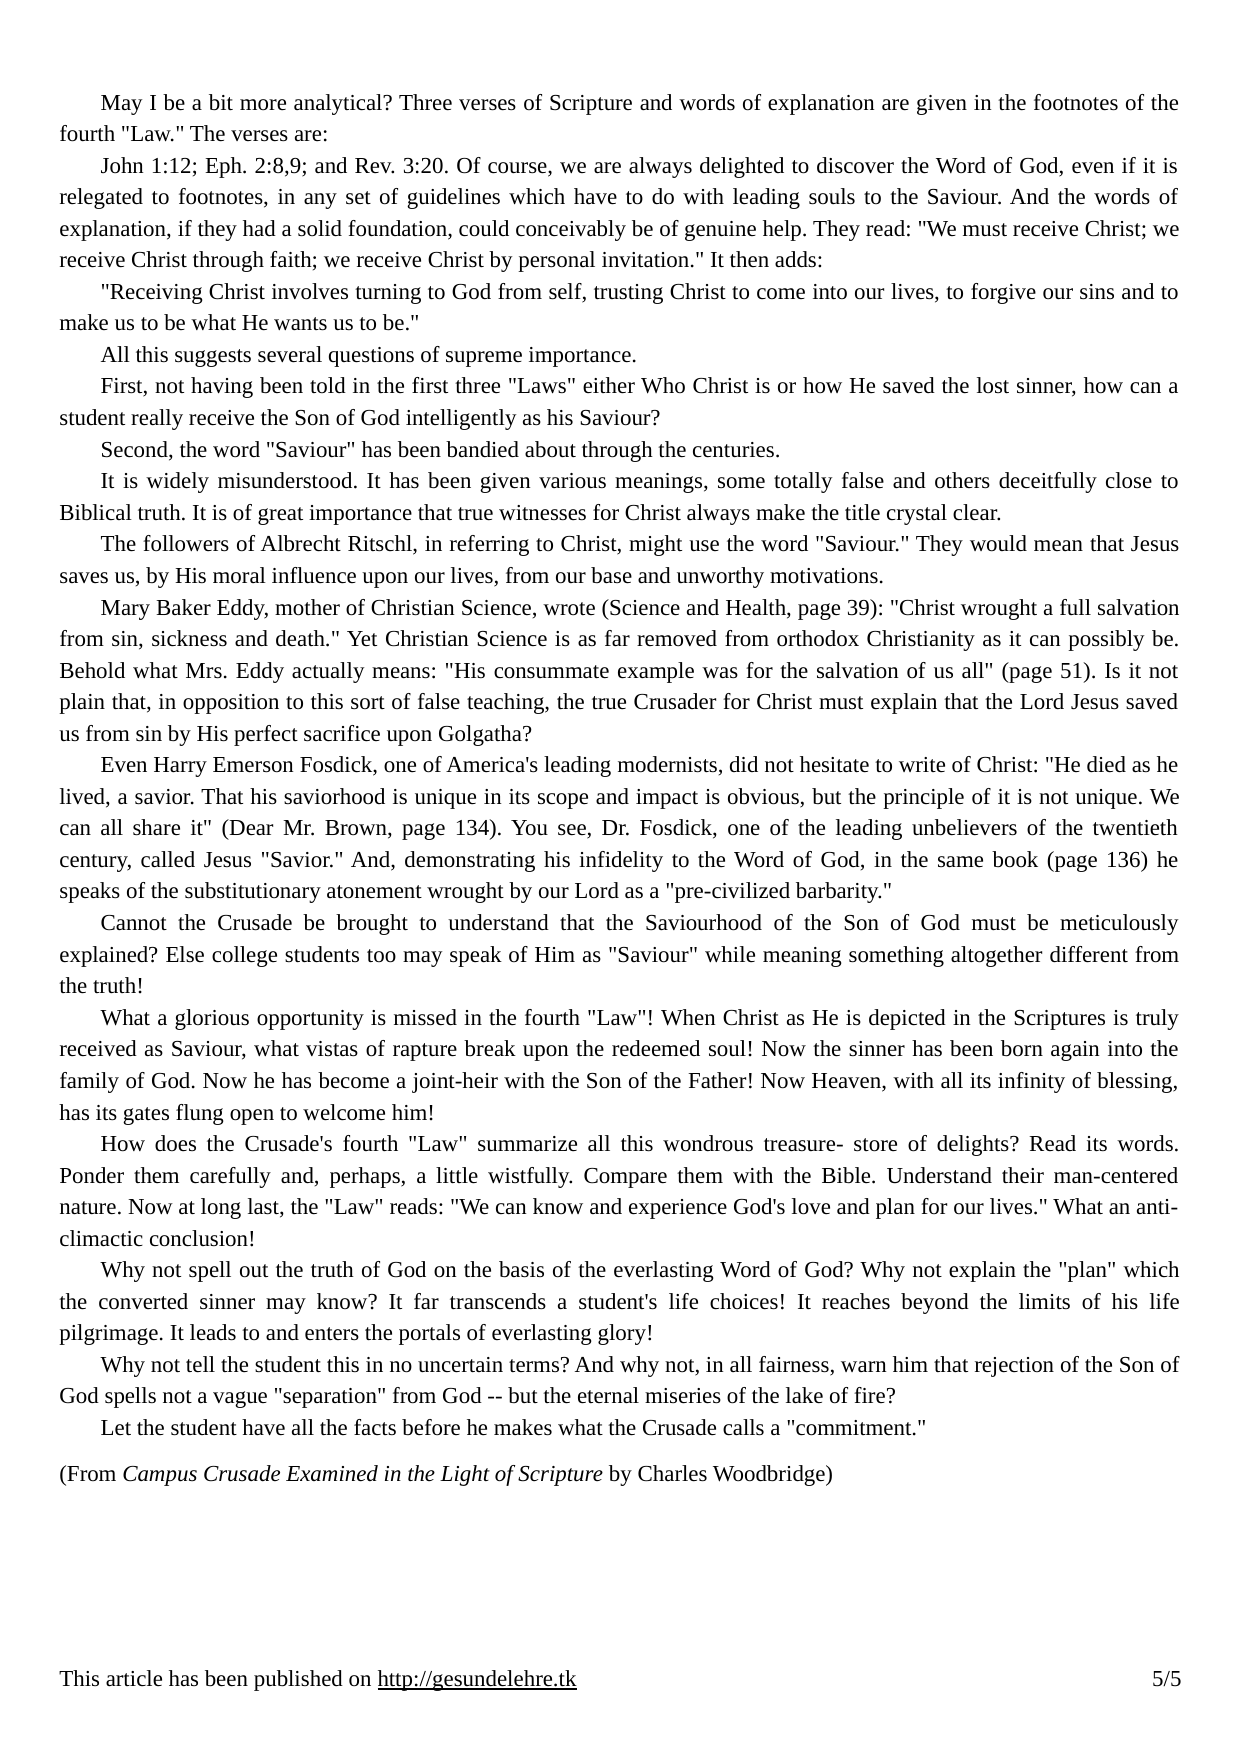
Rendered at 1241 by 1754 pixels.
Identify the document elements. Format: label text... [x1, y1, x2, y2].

text John 1:12; Eph. 2:8,9; and Rev. 3:20. Of course, we are always delighted to discover the Word of God, even if it is relegated to footnotes, in any set of guidelines which have to do with leading souls to the Saviour. And the words of explanation, if they had a solid foundation, could conceivably be of genuine help. They read: "We must receive Christ; we receive Christ through faith; we receive Christ by personal invitation." It then adds: [59, 152, 1181, 273]
text May I be a bit more analytical? Three verses of Scripture and words of explanation are given in the footnotes of the fourth "Law." The verses are: [59, 88, 1181, 146]
text (From Campus Crusade Examined in the Light of Scripture by Charles Woodbridge) [59, 1461, 1181, 1487]
text Let the student have all the facts before he makes what the Crusade calls a "commitment." [59, 1414, 1181, 1441]
text Mary Baker Eddy, mother of Christian Science, wrote (Science and Health, page 39): "Christ wrought a full salvation from sin, sickness and death." Yet Christian Science is as far removed from orthodox Christianity as it can possibly be. Behold what Mrs. Eddy actually means: "His consummate example was for the salvation of us all" (page 51). Is it not plain that, in opposition to this sort of false teaching, the true Crusader for Christ must explain that the Lord Jesus saved us from sin by His perfect sacrifice upon Golgatha? [59, 593, 1181, 746]
text Cannot the Crusade be brought to understand that the Saviourhood of the Son of God must be meticulously explained? Else college students too may speak of Him as "Saviour" while meaning something altogether different from the truth! [59, 909, 1181, 999]
text Second, the word "Saviour" has been bandied about through the centuries. [59, 436, 1181, 462]
text Why not tell the student this in no uncertain terms? And why not, in all fairness, warn him that rejection of the Son of God spells not a vague "separation" from God -- but the eternal miseries of the lake of fire? [59, 1351, 1181, 1409]
text Even Harry Emerson Fosdick, one of America's leading modernists, did not hesitate to write of Christ: "He died as he lived, a savior. That his saviorhood is unique in its scope and impact is obvious, but the principle of it is not unique. We can all share it" (Dear Mr. Brown, page 134). You see, Dr. Fosdick, one of the leading unbelievers of the twentieth century, called Jesus "Savior." And, demonstrating his infidelity to the Word of God, in the same book (page 136) he speaks of the substitutionary atonement wrought by our Lord as a "pre-civilized barbarity." [59, 751, 1181, 904]
text First, not having been told in the first three "Laws" either Who Christ is or how He saved the lost sinner, how can a student really receive the Son of God intelligently as his Saviour? [59, 373, 1181, 431]
text Why not spell out the truth of God on the basis of the everlasting Word of God? Why not explain the "plan" which the converted sinner may know? It far transcends a student's life choices! It reaches beyond the limits of his life pilgrimage. It leads to and enters the portals of everlasting glory! [59, 1256, 1181, 1346]
text "Receiving Christ involves turning to God from self, trusting Christ to come into our lives, to forgive our sins and to make us to be what He wants us to be." [59, 278, 1181, 336]
text How does the Crusade's fourth "Law" summarize all this wondrous treasure- store of delights? Read its words. Ponder them carefully and, perhaps, a little wistfully. Compare them with the Bible. Understand their man-centered nature. Now at long last, the "Law" reads: "We can know and experience God's love and plan for our lives." What an anti-climactic conclusion! [59, 1130, 1181, 1251]
text It is widely misunderstood. It has been given various meanings, some totally false and others deceitfully close to Biblical truth. It is of great importance that true witnesses for Christ always make the title crystal clear. [59, 467, 1181, 525]
text What a glorious opportunity is missed in the fourth "Law"! When Christ as He is depicted in the Scriptures is truly received as Saviour, what vistas of rapture break upon the redeemed soul! Now the sinner has been born again into the family of God. Now he has become a joint-heir with the Son of the Father! Now Heaven, with all its infinity of blessing, has its gates flung open to welcome him! [59, 1004, 1181, 1125]
text The followers of Albrecht Ritschl, in referring to Christ, might use the word "Saviour." They would mean that Jesus saves us, by His moral influence upon our lives, from our base and unworthy motivations. [59, 530, 1181, 588]
text All this suggests several questions of supreme importance. [59, 341, 1181, 367]
